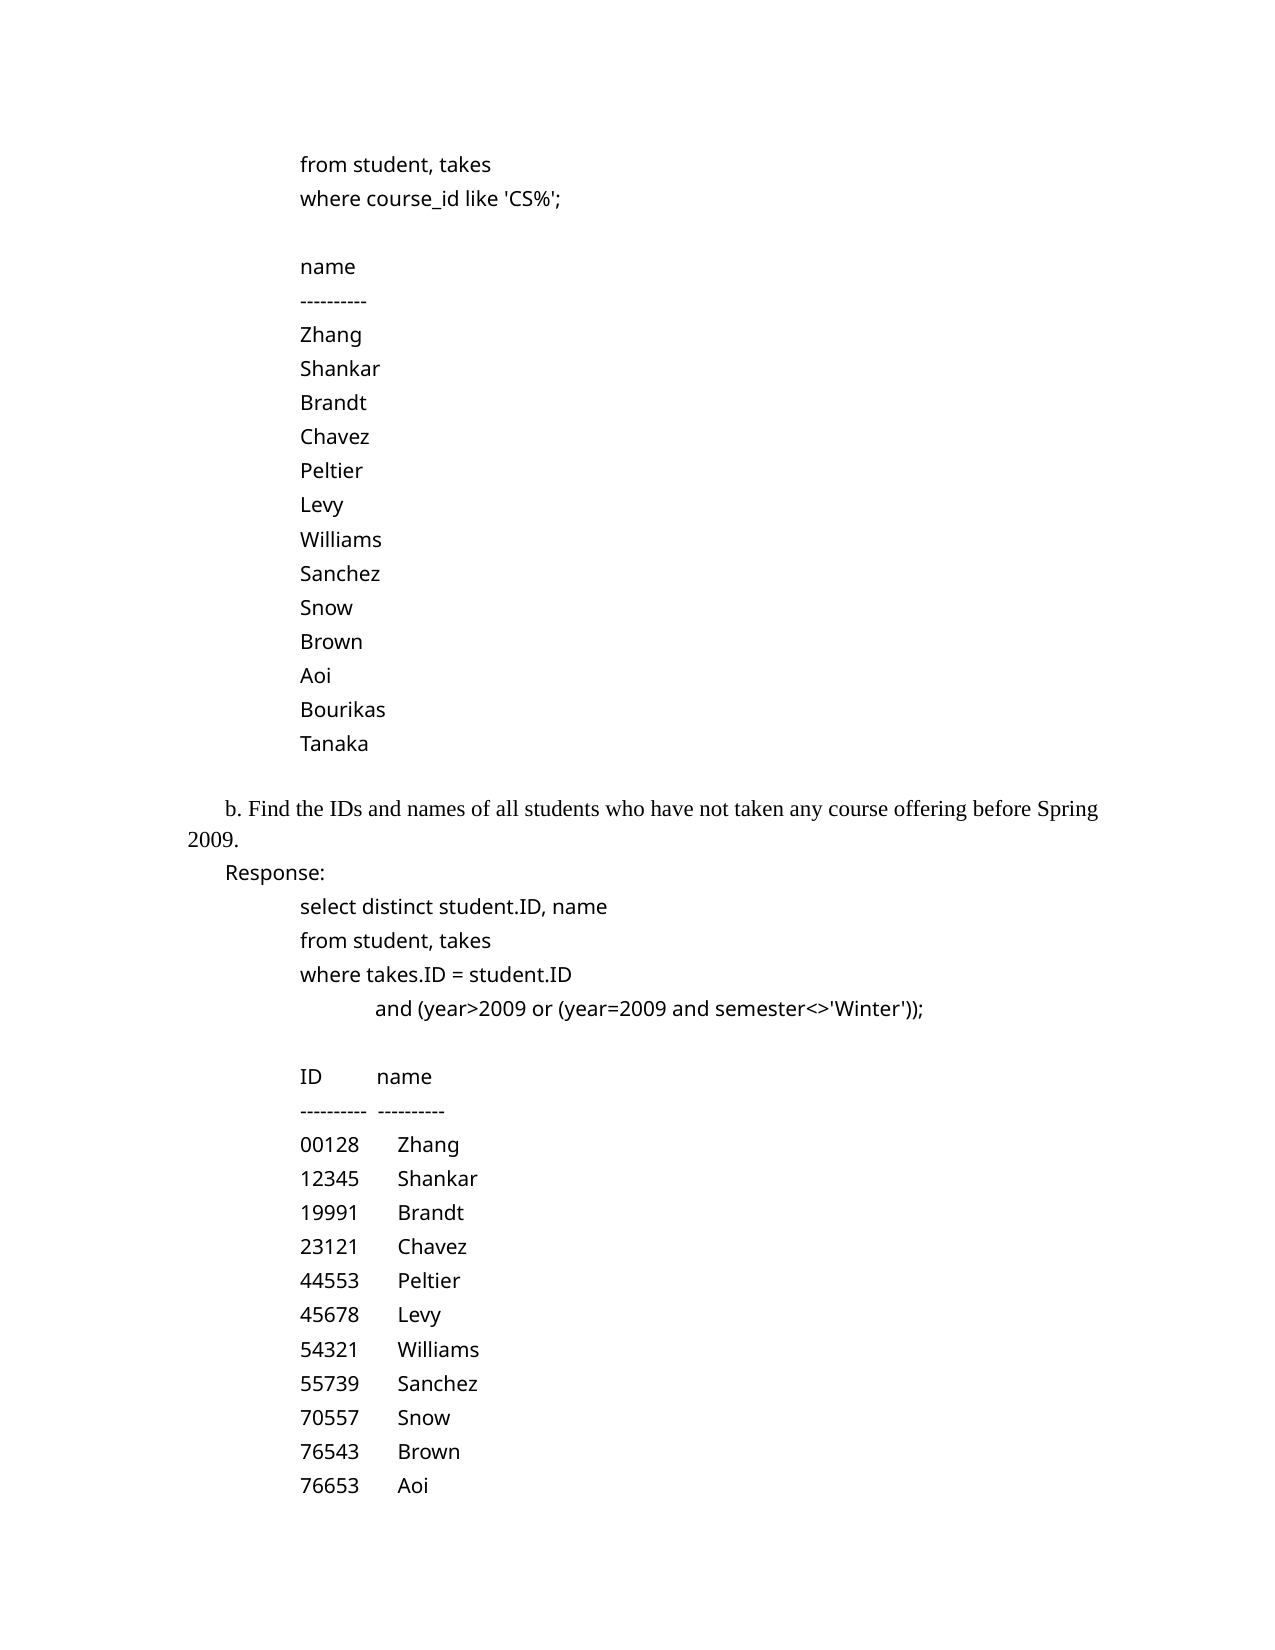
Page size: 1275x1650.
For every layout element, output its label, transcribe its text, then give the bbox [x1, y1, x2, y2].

text Brown [187, 627, 1125, 655]
text Brandt [187, 388, 1125, 417]
text 55739 Sanchez [187, 1369, 1125, 1397]
text ID name [187, 1062, 1125, 1091]
text 12345 Shankar [187, 1164, 1125, 1193]
text Bourikas [187, 695, 1125, 723]
text and (year>2009 or (year=2009 and semester<>'Winter')); [187, 994, 1125, 1022]
text Shankar [187, 354, 1125, 383]
text Response: [187, 858, 1125, 886]
text 44553 Peltier [187, 1267, 1125, 1295]
text ---------- ---------- [187, 1096, 1125, 1125]
text Zhang [187, 320, 1125, 349]
text from student, takes [187, 150, 1125, 178]
text Aoi [187, 661, 1125, 689]
text 23121 Chavez [187, 1232, 1125, 1261]
text where course_id like 'CS%'; [187, 184, 1125, 212]
text ---------- [187, 286, 1125, 315]
text Sanchez [187, 559, 1125, 587]
text b. Find the IDs and names of all students who have not taken any course offering before Spring 2009. [187, 795, 1125, 853]
text Peltier [187, 457, 1125, 485]
text select distinct student.ID, name [187, 892, 1125, 920]
text 70557 Snow [187, 1403, 1125, 1431]
text 54321 Williams [187, 1335, 1125, 1363]
text where takes.ID = student.ID [187, 960, 1125, 988]
text 19991 Brandt [187, 1198, 1125, 1227]
text Snow [187, 593, 1125, 621]
text 76543 Brown [187, 1437, 1125, 1465]
text Williams [187, 525, 1125, 553]
text 00128 Zhang [187, 1130, 1125, 1159]
text from student, takes [187, 926, 1125, 954]
text 76653 Aoi [187, 1471, 1125, 1499]
text Levy [187, 491, 1125, 519]
text name [187, 252, 1125, 281]
text 45678 Levy [187, 1301, 1125, 1329]
text Tanaka [187, 729, 1125, 757]
text Chavez [187, 422, 1125, 451]
